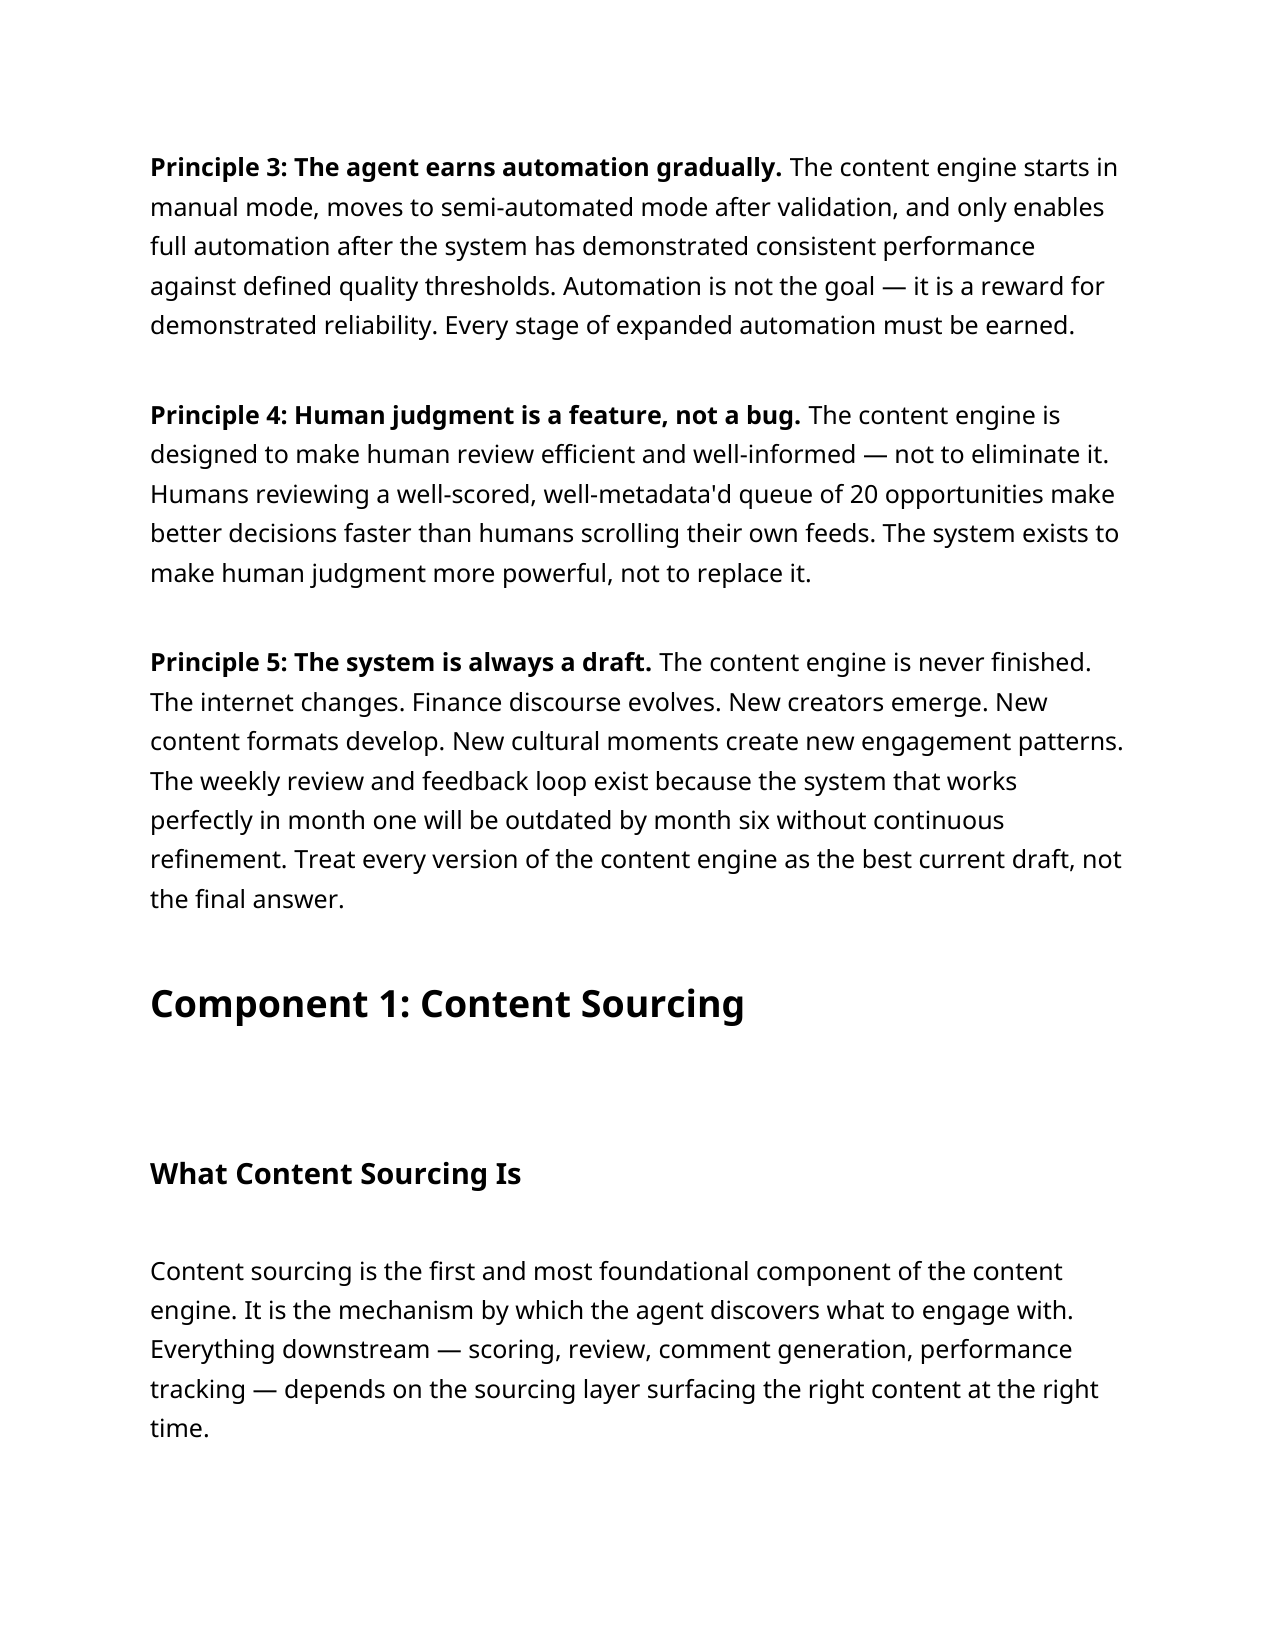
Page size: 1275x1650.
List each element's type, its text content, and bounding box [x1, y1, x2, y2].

subtitle What Content Sourcing Is [150, 1153, 1125, 1193]
text Content sourcing is the first and most foundational component of the content engine. It is the mechanism by which the agent discovers what to engage with. Everything downstream — scoring, review, comment generation, performance tracking — depends on the sourcing layer surfacing the right content at the right time. [150, 1253, 1125, 1445]
text Principle 4: Human judgment is a feature, not a bug. The content engine is designed to make human review efficient and well-informed — not to eliminate it. Humans reviewing a well-scored, well-metadata'd queue of 20 opportunities make better decisions faster than humans scrolling their own feeds. The system exists to make human judgment more powerful, not to replace it. [150, 397, 1125, 589]
text Principle 5: The system is always a draft. The content engine is never finished. The internet changes. Finance discourse evolves. New creators emerge. New content formats develop. New cultural moments create new engagement patterns. The weekly review and feedback loop exist because the system that works perfectly in month one will be outdated by month six without continuous refinement. Treat every version of the content engine as the best current draft, not the final answer. [150, 645, 1125, 916]
subtitle Component 1: Content Sourcing [150, 977, 1125, 1028]
text Principle 3: The agent earns automation gradually. The content engine starts in manual mode, moves to semi-automated mode after validation, and only enables full automation after the system has demonstrated consistent performance against defined quality thresholds. Automation is not the goal — it is a reward for demonstrated reliability. Every stage of expanded automation must be earned. [150, 150, 1125, 342]
